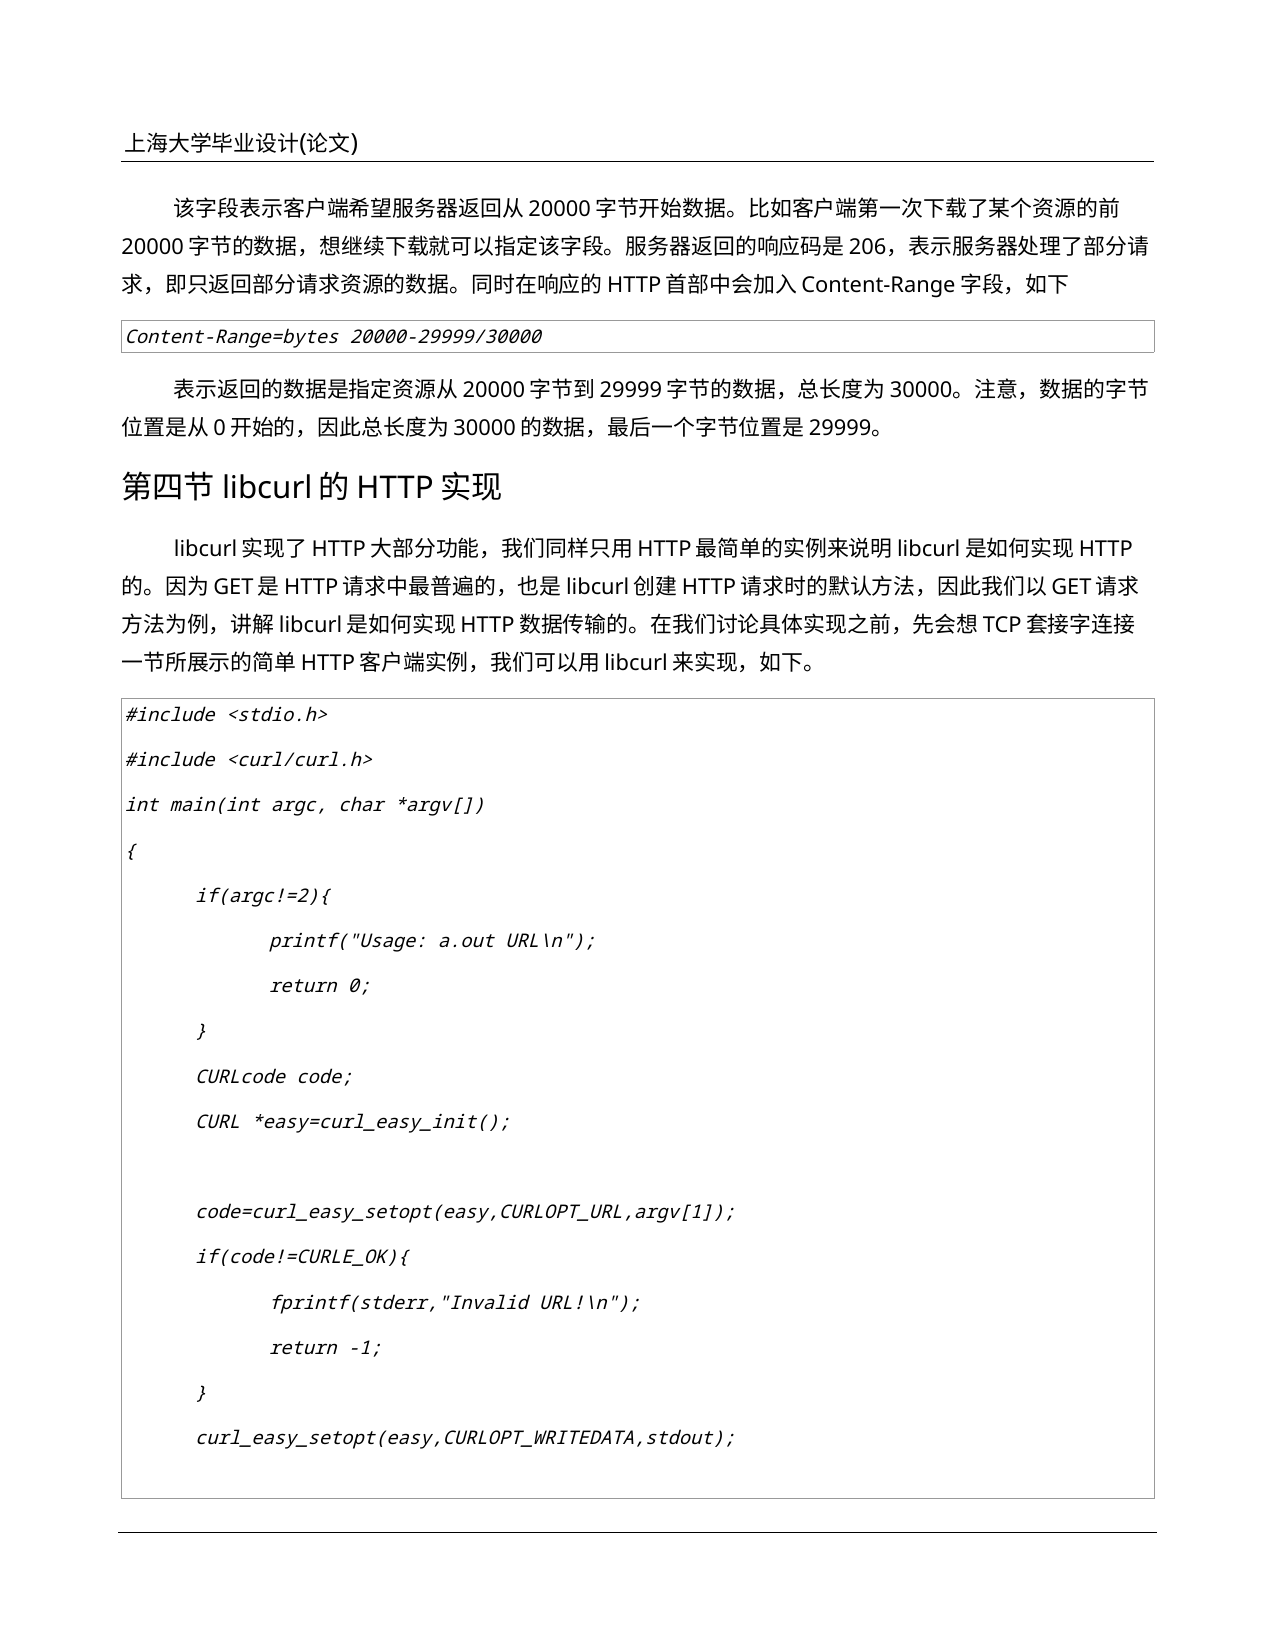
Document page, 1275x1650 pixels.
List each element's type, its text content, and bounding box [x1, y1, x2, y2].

text CURL *easy=curl_easy_init(); [122, 1105, 1154, 1134]
text curl_easy_setopt(easy,CURLOPT_WRITEDATA,stdout); [122, 1421, 1154, 1450]
text CURLcode code; [122, 1060, 1154, 1088]
text Content-Range=bytes 20000-29999/30000 [122, 321, 1154, 352]
text #include <curl/curl.h> [122, 743, 1154, 772]
text printf("Usage: a.out URL\n"); [122, 924, 1154, 953]
text if(argc!=2){ [122, 879, 1154, 908]
text 第四节 libcurl的HTTP实现 [121, 462, 1154, 508]
text #include <stdio.h> [122, 699, 1154, 727]
text return 0; [122, 969, 1154, 998]
text } [122, 1014, 1154, 1043]
text return -1; [122, 1331, 1154, 1360]
text code=curl_easy_setopt(easy,CURLOPT_URL,argv[1]); [122, 1195, 1154, 1224]
text } [122, 1376, 1154, 1405]
text 表示返回的数据是指定资源从20000字节到29999字节的数据，总长度为30000。注意，数据的字节位置是从0开始的，因此总长度为30000的数据，最后一个字节位置是29999。 [121, 372, 1154, 441]
text if(code!=CURLE_OK){ [122, 1241, 1154, 1269]
text 该字段表示客户端希望服务器返回从20000字节开始数据。比如客户端第一次下载了某个资源的前20000字节的数据，想继续下载就可以指定该字段。服务器返回的响应码是206，表示服务器处理了部分请求，即只返回部分请求资源的数据。同时在响应的HTTP首部中会加入Content-Range字段，如下 [121, 191, 1154, 299]
text { [122, 834, 1154, 862]
text libcurl实现了HTTP大部分功能，我们同样只用HTTP最简单的实例来说明libcurl是如何实现HTTP的。因为GET是HTTP请求中最普遍的，也是libcurl创建HTTP请求时的默认方法，因此我们以GET请求方法为例，讲解libcurl是如何实现HTTP数据传输的。在我们讨论具体实现之前，先会想TCP套接字连接一节所展示的简单HTTP客户端实例，我们可以用libcurl来实现，如下。 [121, 531, 1154, 677]
text int main(int argc, char *argv[]) [122, 788, 1154, 817]
text fprintf(stderr,"Invalid URL!\n"); [122, 1286, 1154, 1314]
